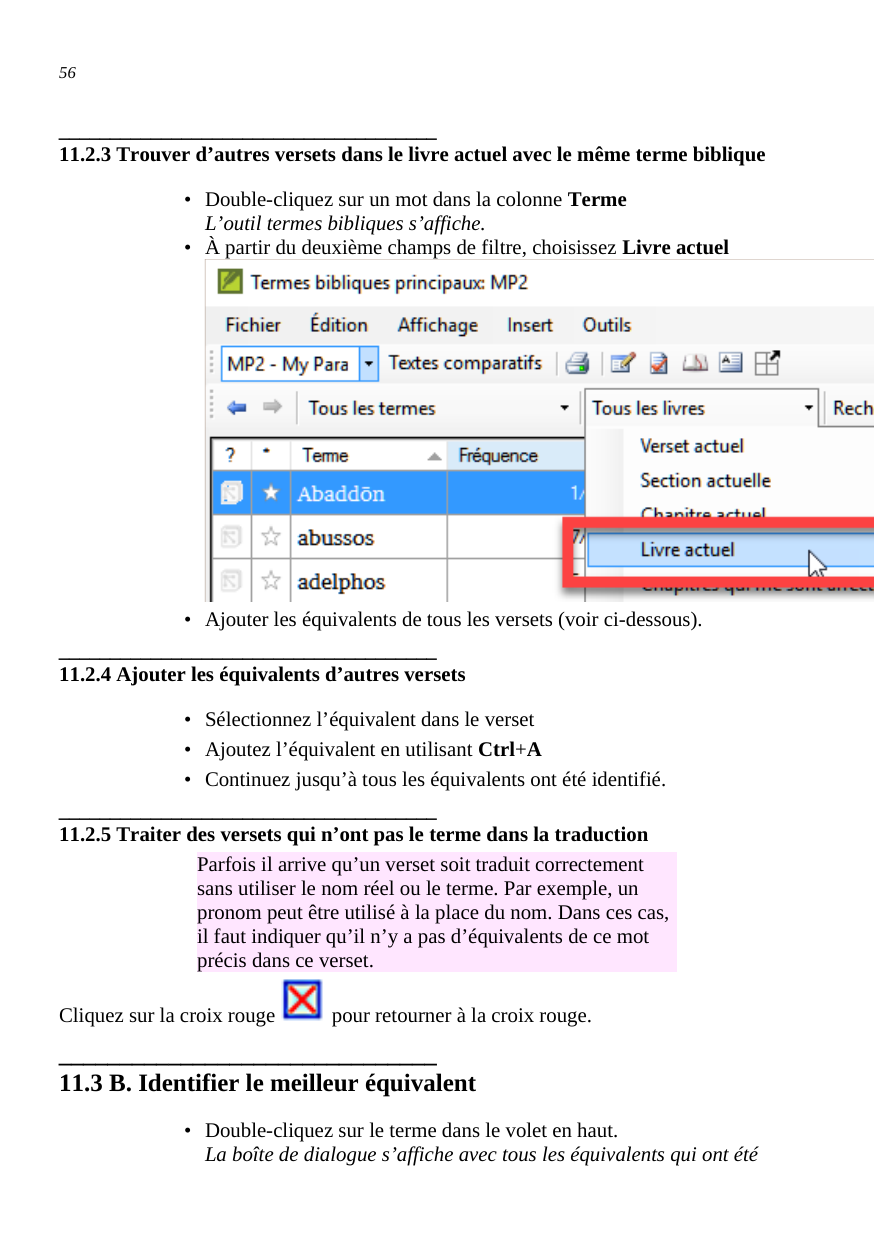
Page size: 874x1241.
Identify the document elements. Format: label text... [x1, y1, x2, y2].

text 11.2.4 Ajouter les équivalents d’autres versets [59, 662, 815, 686]
list Double-cliquez sur un mot dans la colonne Terme [184, 187, 815, 211]
list Sélectionnez l’équivalent dans le verset [184, 707, 815, 731]
text Parfois il arrive qu’un verset soit traduit correctement sans utiliser le nom réel ou le terme. Par exemple, un pronom peut être utilisé à la place du nom. Dans ces cas, il faut indiquer qu’il n’y a pas d’équivalents de ce mot précis dans ce verset. [197, 852, 677, 972]
text 11.2.5 Traiter des versets qui n’ont pas le terme dans la traduction [59, 822, 815, 846]
list L’outil termes bibliques s’affiche. [184, 211, 815, 235]
text Cliquez sur la croix rouge pour retourner à la croix rouge. [59, 978, 815, 1027]
list À partir du deuxième champs de filtre, choisissez Livre actuel [184, 235, 815, 259]
list Ajoutez l’équivalent en utilisant Ctrl+A [184, 737, 815, 761]
text 11.2.3 Trouver d’autres versets dans le livre actuel avec le même terme biblique [59, 142, 815, 166]
picture [204, 259, 874, 602]
list La boîte de dialogue s’affiche avec tous les équivalents qui ont été [184, 1142, 815, 1166]
list Ajouter les équivalents de tous les versets (voir ci-dessous). [184, 607, 815, 631]
text 11.3 B. Identifier le meilleur équivalent [59, 1068, 815, 1097]
picture [280, 978, 327, 1023]
list Double-cliquez sur le terme dans le volet en haut. [184, 1118, 815, 1142]
list Continuez jusqu’à tous les équivalents ont été identifié. [184, 767, 815, 791]
